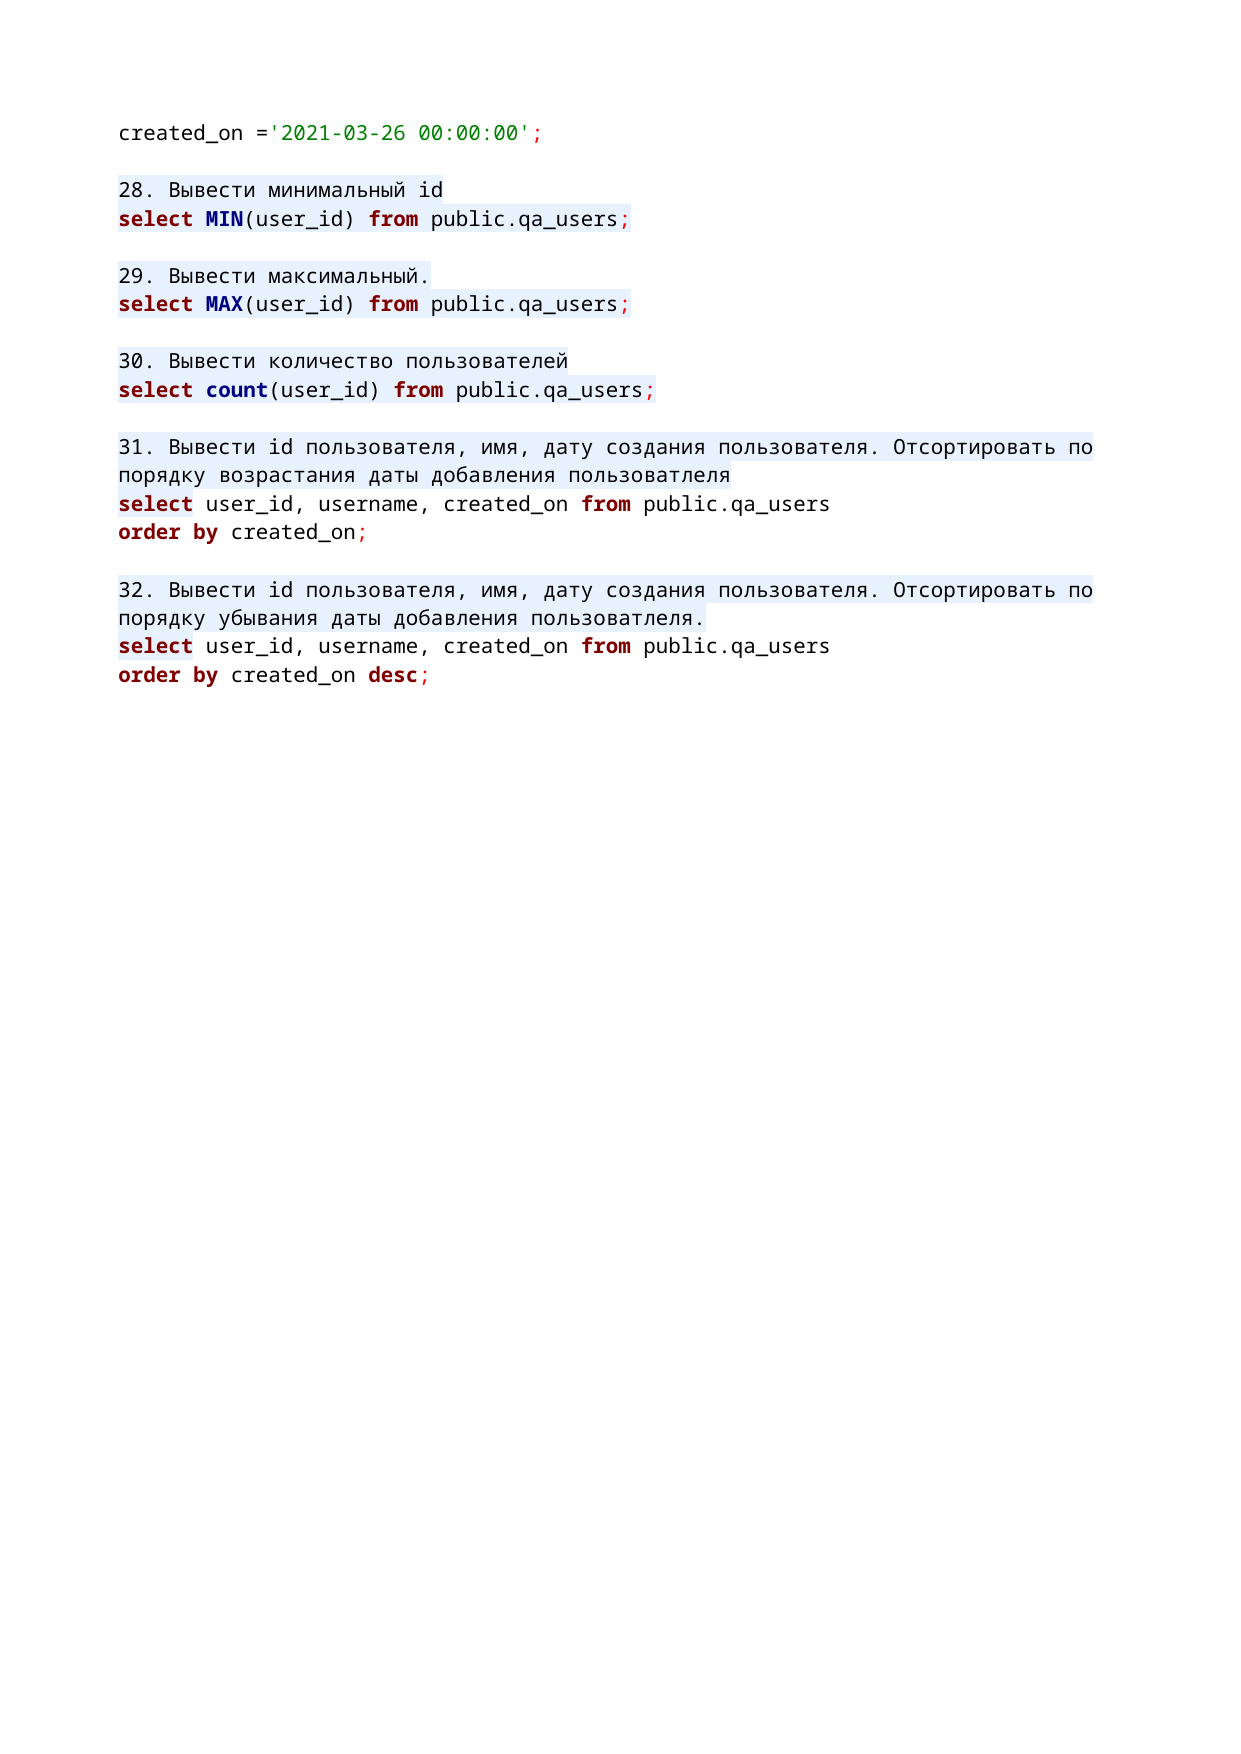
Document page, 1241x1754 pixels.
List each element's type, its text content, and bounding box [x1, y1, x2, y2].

text select user_id, username, created_on from public.qa_users [118, 489, 1122, 517]
text order by created_on; [118, 517, 1122, 546]
text 30. Вывести количество пользователей [118, 347, 1122, 375]
text 29. Вывести максимальный. [118, 261, 1122, 289]
text select MAX(user_id) from public.qa_users; [118, 289, 1122, 318]
text select MIN(user_id) from public.qa_users; [118, 204, 1122, 232]
text 28. Вывести минимальный id [118, 175, 1122, 204]
text 31. Вывести id пользователя, имя, дату создания пользователя. Отсортировать по порядку возрастания даты добавления пользоватлеля [118, 432, 1122, 489]
text created_on ='2021-03-26 00:00:00'; [118, 118, 1122, 147]
text 32. Вывести id пользователя, имя, дату создания пользователя. Отсортировать по порядку убывания даты добавления пользоватлеля. [118, 575, 1122, 632]
text select count(user_id) from public.qa_users; [118, 375, 1122, 403]
text order by created_on desc; [118, 660, 1122, 688]
text select user_id, username, created_on from public.qa_users [118, 632, 1122, 660]
